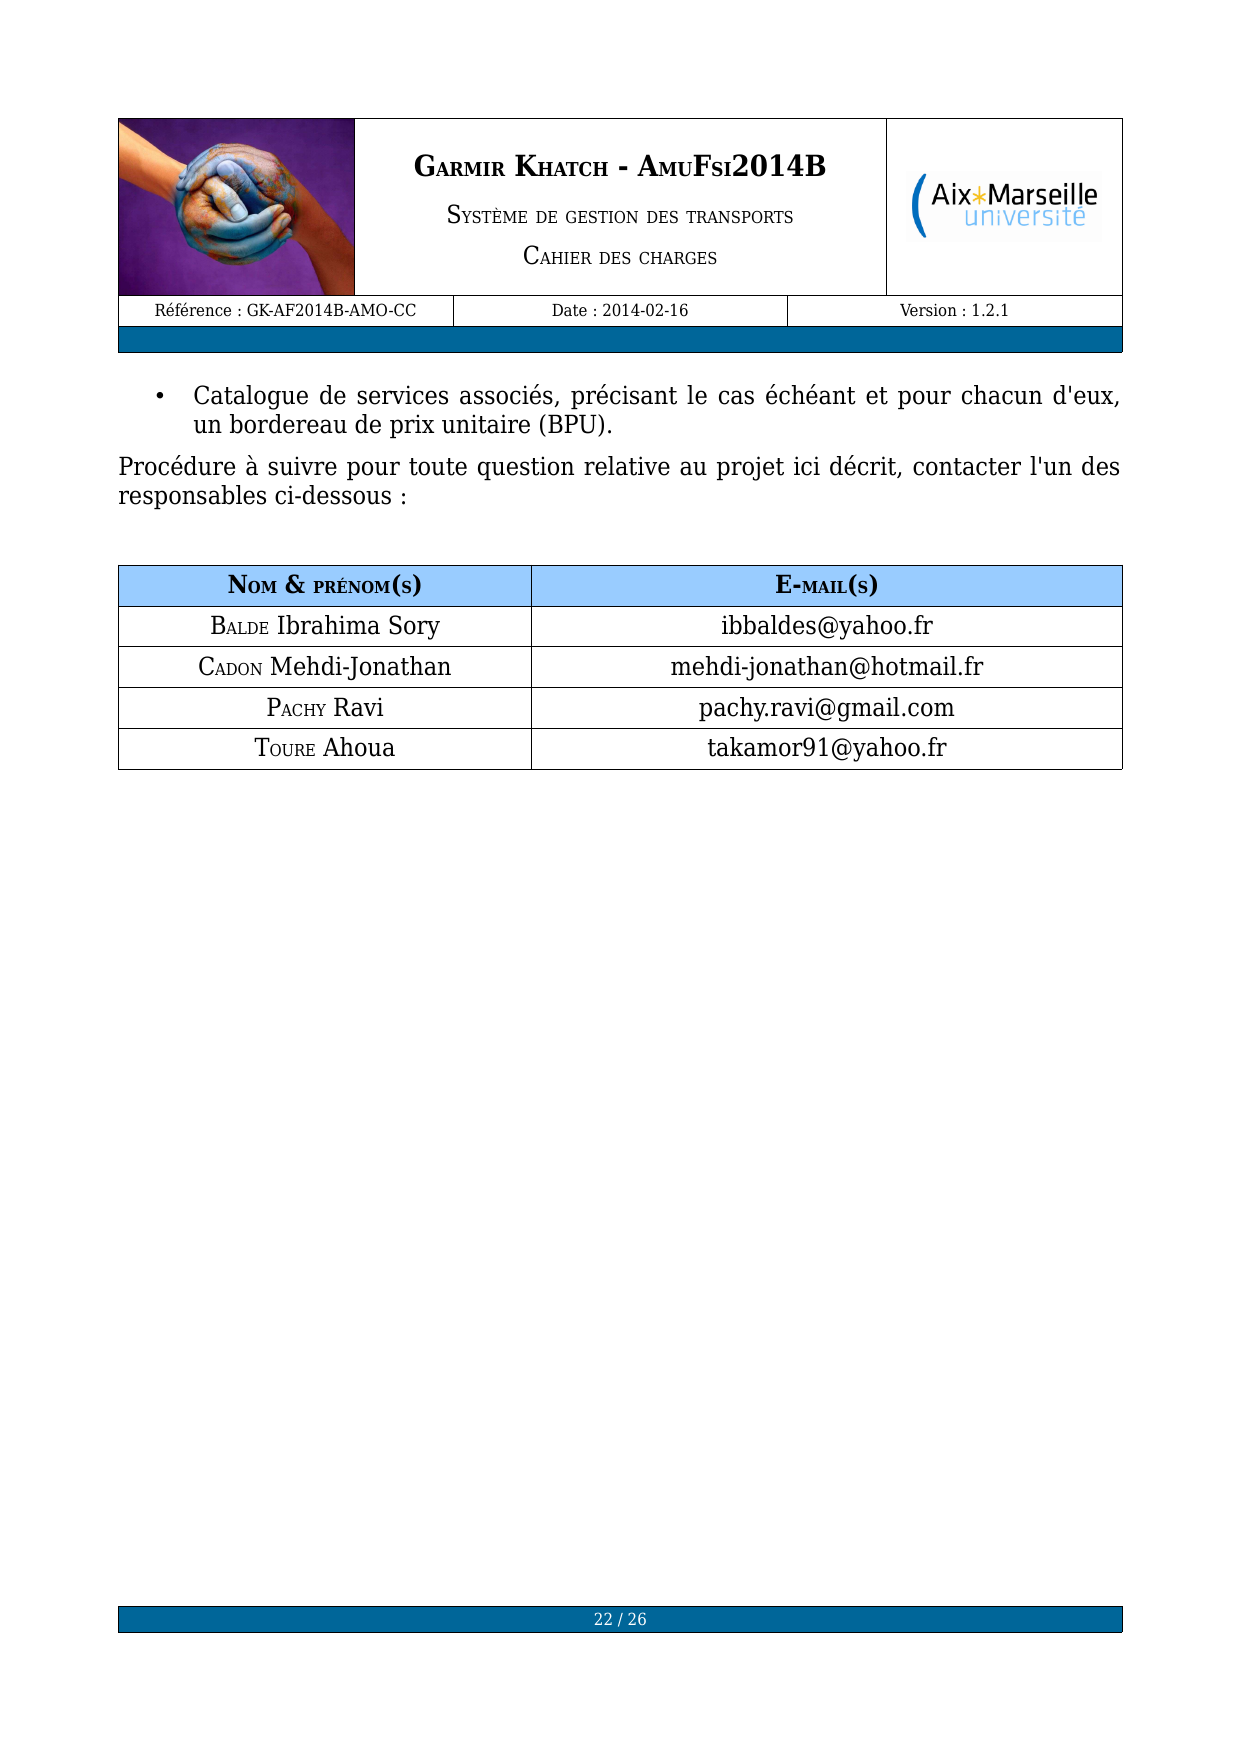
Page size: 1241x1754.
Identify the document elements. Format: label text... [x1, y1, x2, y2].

table_header E-mail(s) [532, 566, 1122, 606]
text Procédure à suivre pour toute question relative au projet ici décrit, contacter l'un des responsables ci-dessous : [118, 452, 1122, 510]
table_cell mehdi-jonathan@hotmail.fr [532, 647, 1122, 687]
picture [887, 126, 1122, 288]
list Catalogue de services associés, précisant le cas échéant et pour chacun d'eux, un bordereau de prix unitaire (BPU). [156, 381, 1122, 439]
table_cell takamor91@yahoo.fr [532, 729, 1122, 768]
table_cell Toure Ahoua [119, 729, 531, 768]
table_cell pachy.ravi@gmail.com [532, 688, 1122, 728]
picture [119, 119, 354, 295]
table_cell Cadon Mehdi-Jonathan [119, 647, 531, 687]
table_cell Pachy Ravi [119, 688, 531, 728]
table_cell ibbaldes@yahoo.fr [532, 607, 1122, 646]
table_header Nom & prénom(s) [119, 566, 531, 606]
table_cell Balde Ibrahima Sory [119, 607, 531, 646]
